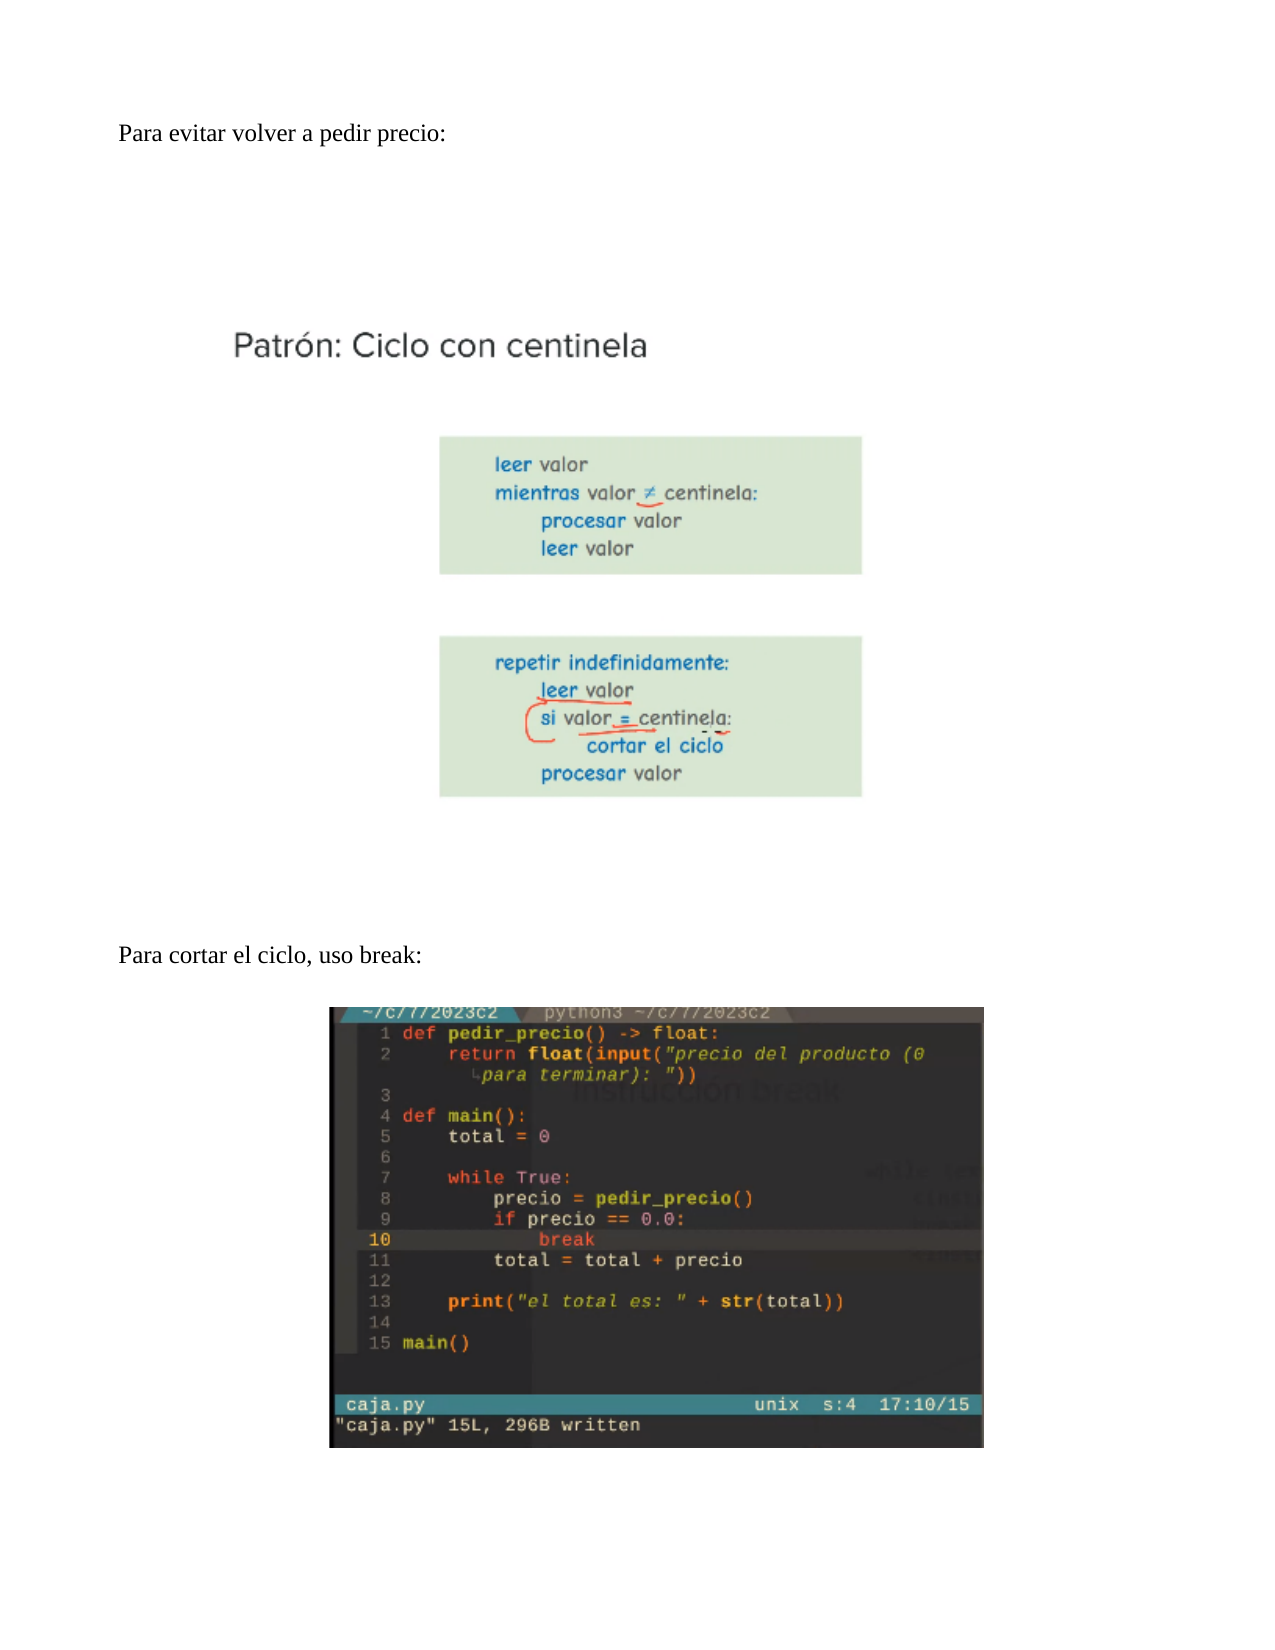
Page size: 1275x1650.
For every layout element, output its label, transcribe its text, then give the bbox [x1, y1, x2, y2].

text Para evitar volver a pedir precio: Para cortar el ciclo, uso break: [118, 118, 1157, 1486]
picture [202, 262, 1073, 883]
picture [329, 1007, 984, 1448]
